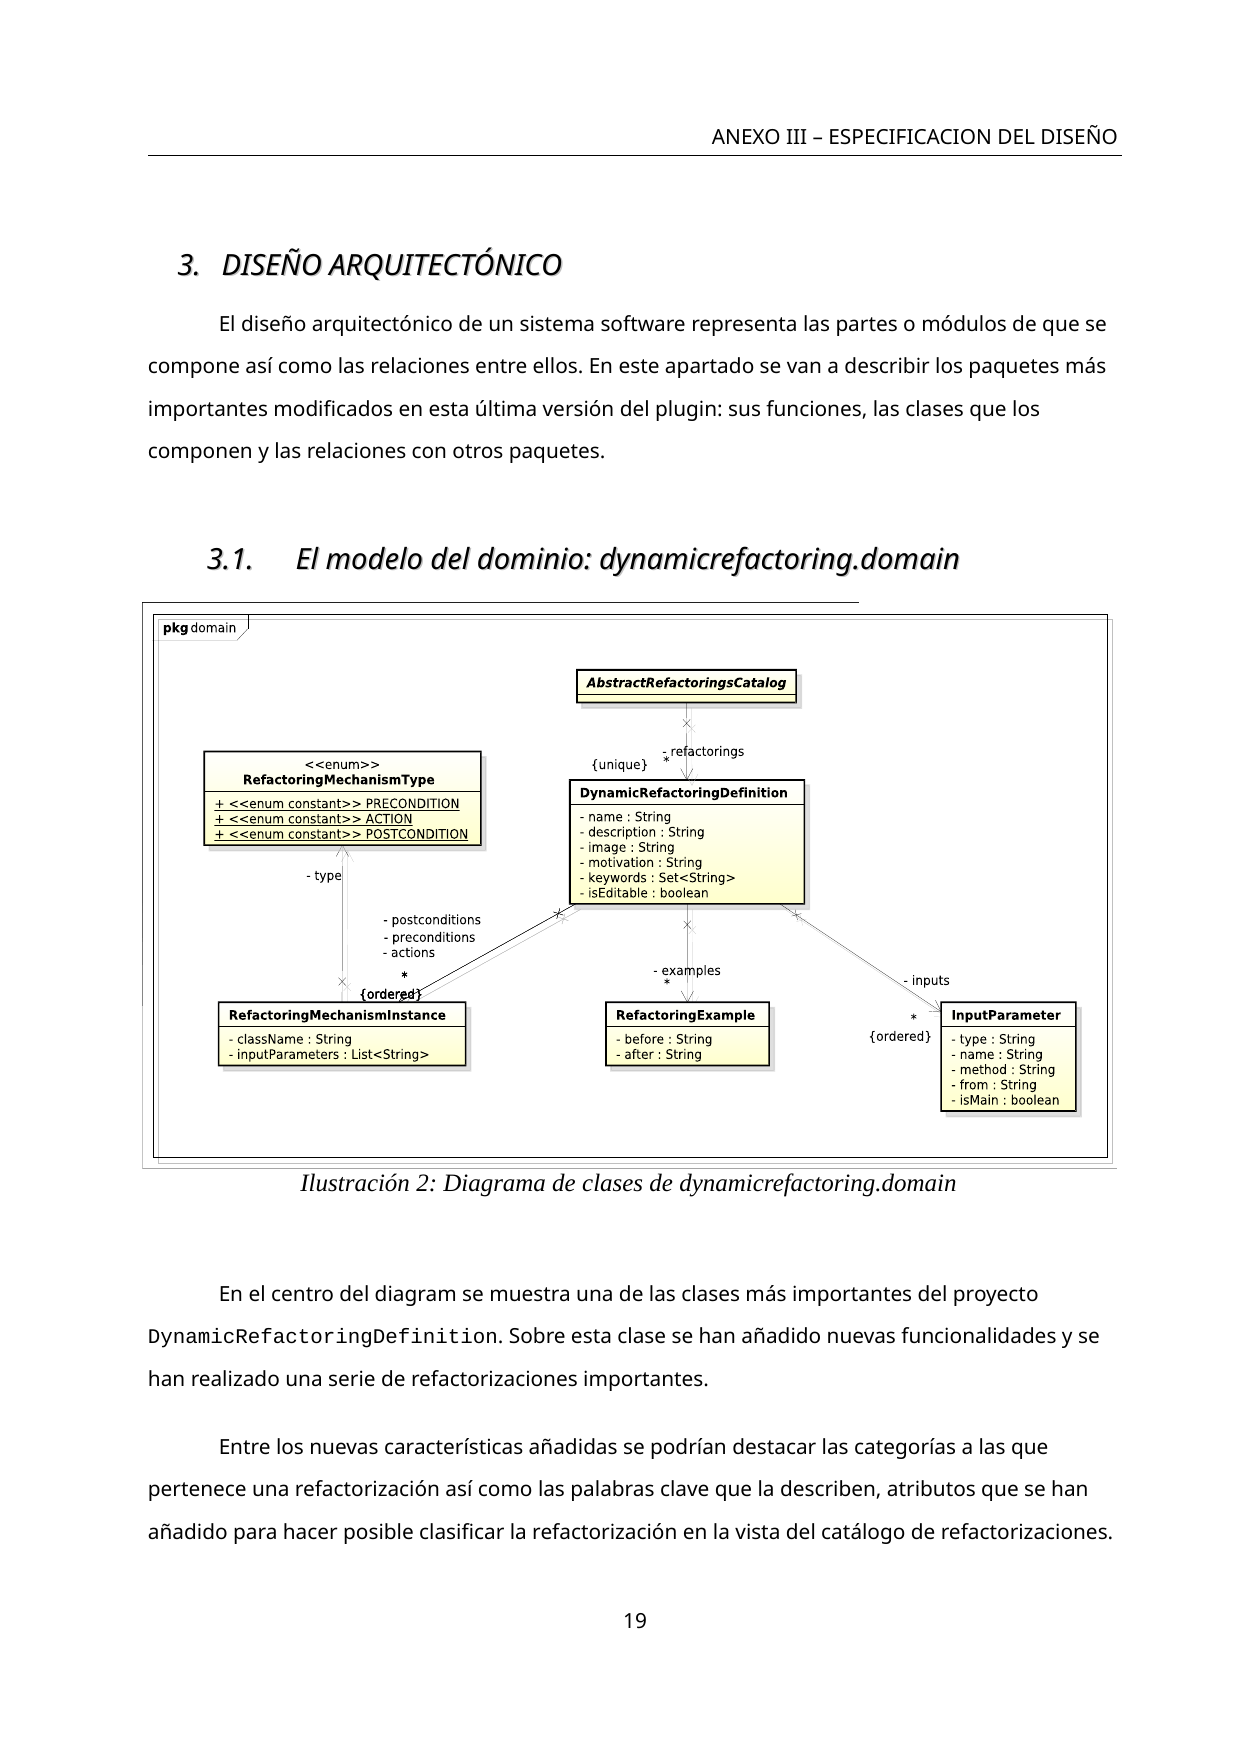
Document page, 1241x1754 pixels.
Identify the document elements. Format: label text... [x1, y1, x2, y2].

text Ilustración 2: Diagrama de clases de dynamicrefactoring.domain [142, 1169, 1117, 1197]
text Entre los nuevas características añadidas se podrían destacar las categorías a las que pertenece una refactorización así como las palabras clave que la describen, atributos que se han añadido para hacer posible clasificar la refactorización en la vista del catálogo de refactorizaciones. [148, 1432, 1122, 1546]
subtitle DISEÑO ARQUITECTÓNICO [177, 244, 1122, 284]
text En el centro del diagram se muestra una de las clases más importantes del proyecto DynamicRefactoringDefinition. Sobre esta clase se han añadido nuevas funcionalidades y se han realizado una serie de refactorizaciones importantes. [148, 1279, 1122, 1393]
text El diseño arquitectónico de un sistema software representa las partes o módulos de que se compone así como las relaciones entre ellos. En este apartado se van a describir los paquetes más importantes modificados en esta última versión del plugin: sus funciones, las clases que los componen y las relaciones con otros paquetes. [148, 309, 1122, 465]
subtitle El modelo del dominio: dynamicrefactoring.domain [207, 538, 1122, 578]
